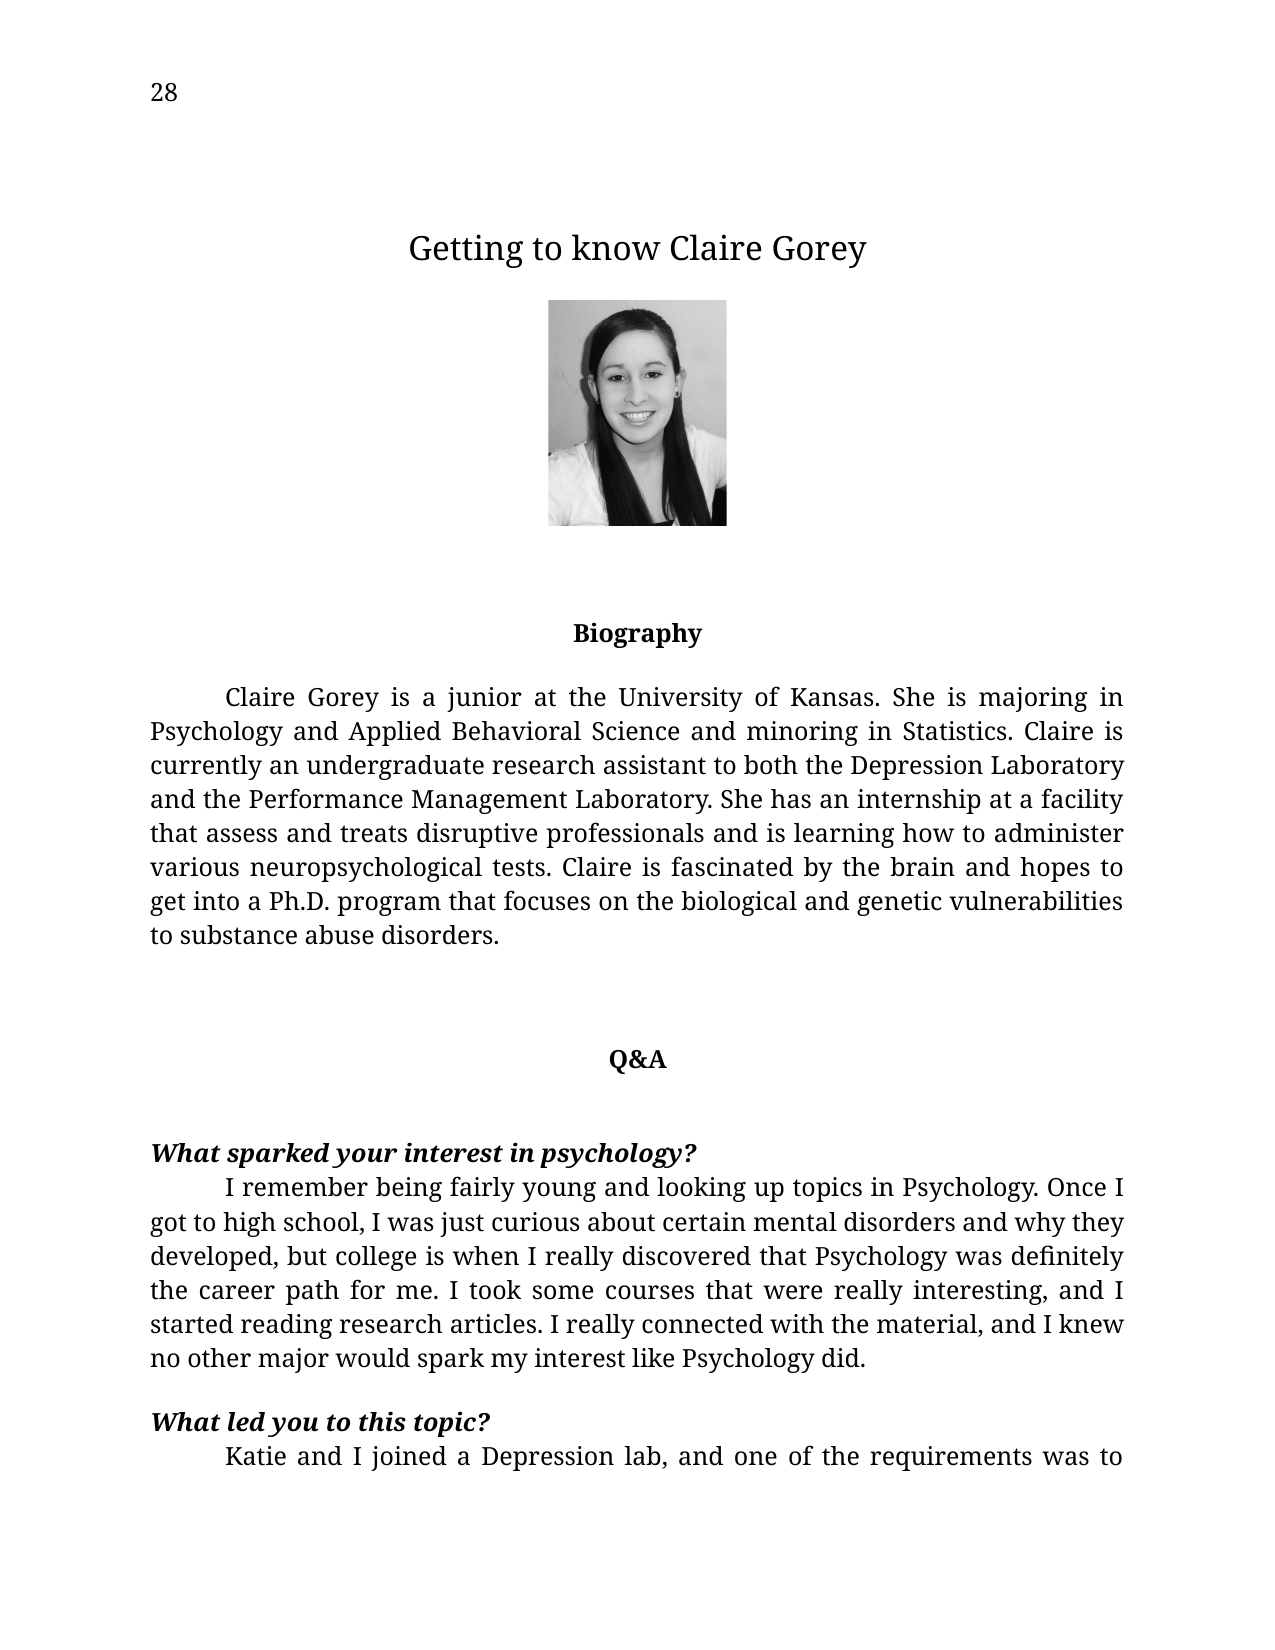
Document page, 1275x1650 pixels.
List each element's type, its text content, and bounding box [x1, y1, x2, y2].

text I remember being fairly young and looking up topics in Psychology. Once I got to high school, I was just curious about certain mental disorders and why they developed, but college is when I really discovered that Psychology was definitely the career path for me. I took some courses that were really interesting, and I started reading research articles. I really connected with the material, and I knew no other major would spark my interest like Psychology did. [150, 1170, 1125, 1374]
text Katie and I joined a Depression lab, and one of the requirements was to [150, 1438, 1125, 1473]
picture [548, 300, 727, 526]
text What led you to this topic? [150, 1404, 1125, 1438]
subtitle Getting to know Claire Gorey [300, 225, 975, 270]
text What sparked your interest in psychology? [150, 1136, 1125, 1170]
text Claire Gorey is a junior at the University of Kansas. She is majoring in Psychology and Applied Behavioral Science and minoring in Statistics. Claire is currently an undergraduate research assistant to both the Depression Laboratory and the Performance Management Laboratory. She has an internship at a facility that assess and treats disruptive professionals and is learning how to administer various neuropsychological tests. Claire is fascinated by the brain and hopes to get into a Ph.D. program that focuses on the biological and genetic vulnerabilities to substance abuse disorders. [150, 679, 1125, 952]
subtitle Biography [300, 615, 975, 649]
subtitle Q&A [300, 1042, 975, 1076]
